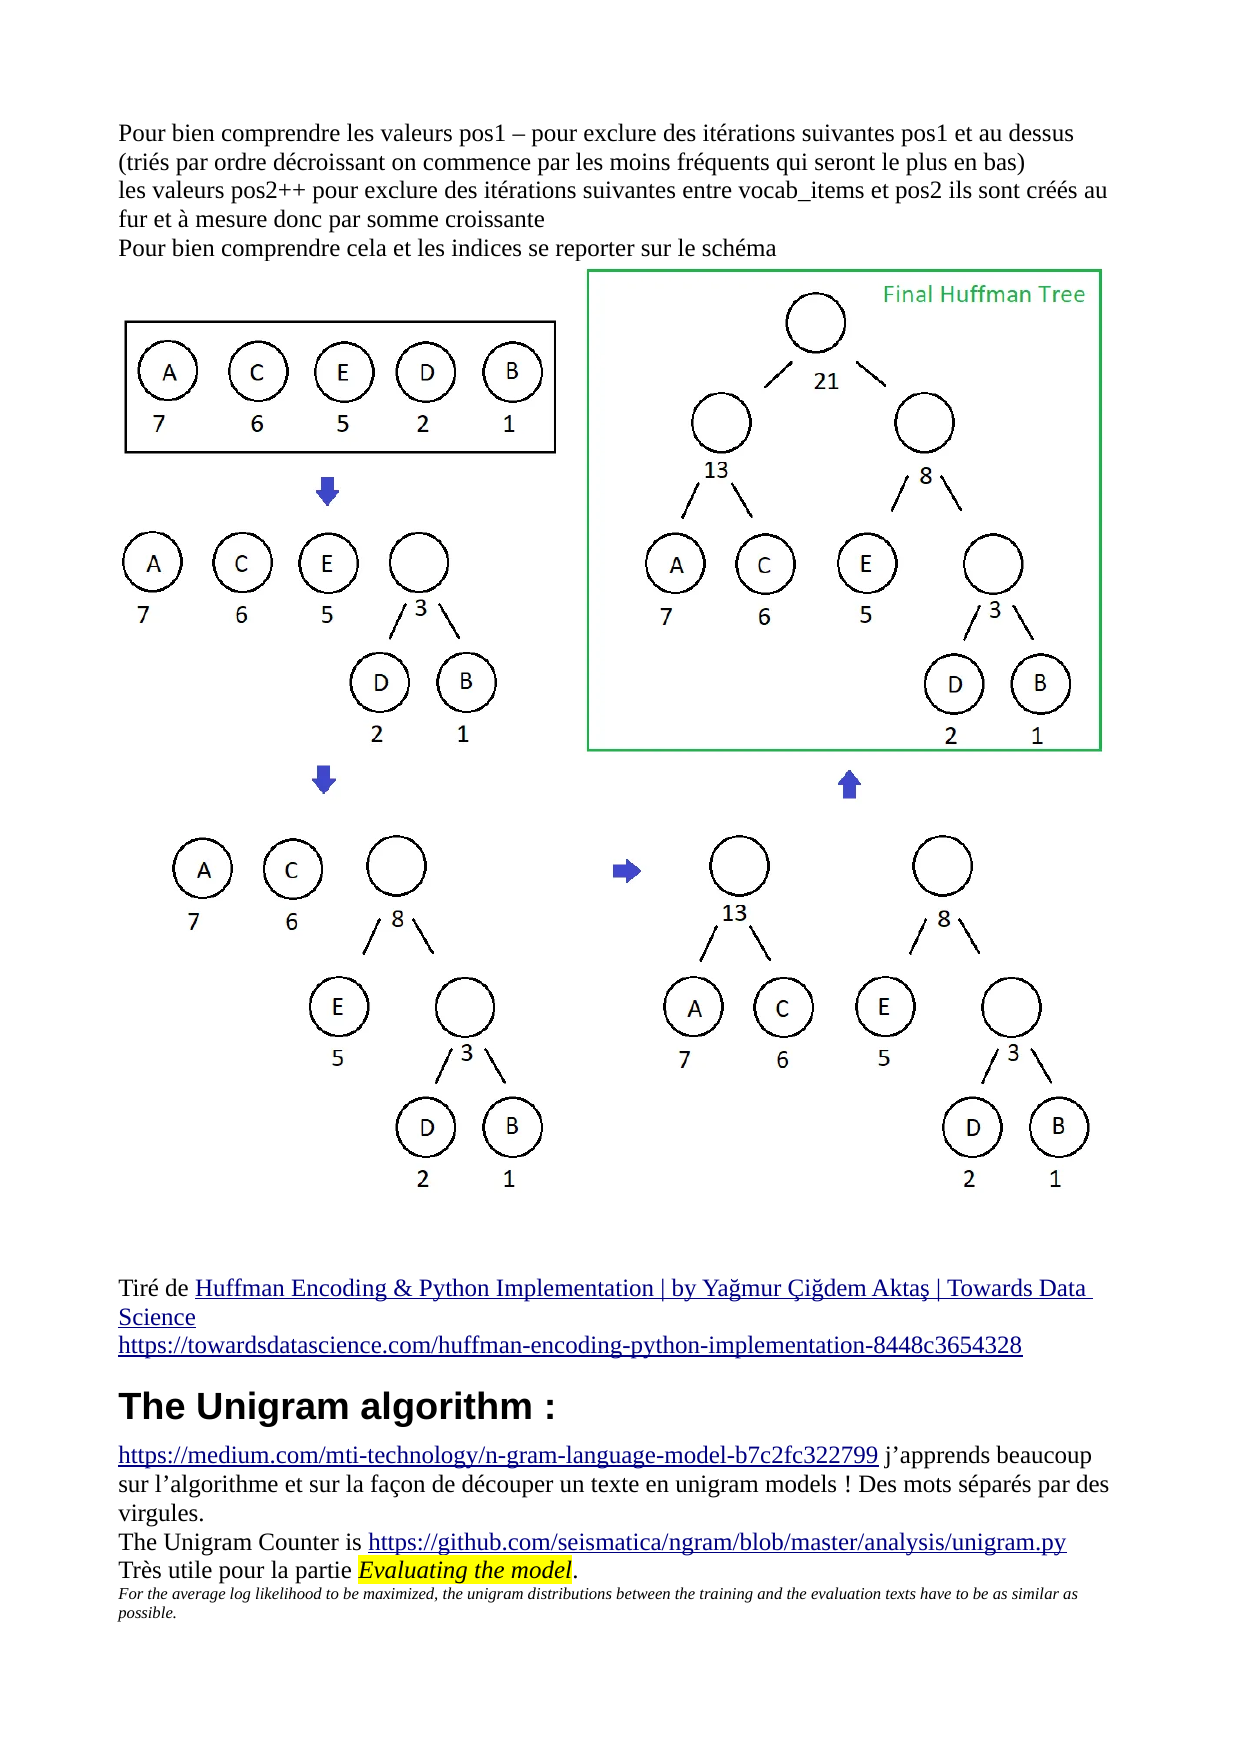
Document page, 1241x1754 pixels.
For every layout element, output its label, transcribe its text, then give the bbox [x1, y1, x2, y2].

picture [118, 261, 1123, 1216]
text Tiré de Huffman Encoding & Python Implementation | by Yağmur Çiğdem Aktaş | Towards Data Science [118, 1273, 1122, 1330]
text Pour bien comprendre les valeurs pos1 – pour exclure des itérations suivantes pos1 et au dessus (triés par ordre décroissant on commence par les moins fréquents qui seront le plus en bas) [118, 118, 1122, 176]
text https://towardsdatascience.com/huffman-encoding-python-implementation-8448c3654328 [118, 1330, 1122, 1359]
subtitle The Unigram algorithm : [118, 1384, 1122, 1428]
text https://medium.com/mti-technology/n-gram-language-model-b7c2fc322799 j’apprends beaucoup sur l’algorithme et sur la façon de découper un texte en unigram models ! Des mots séparés par des virgules. [118, 1440, 1122, 1527]
text Très utile pour la partie Evaluating the model. [118, 1555, 1122, 1584]
text Pour bien comprendre cela et les indices se reporter sur le schéma [118, 233, 1122, 261]
text For the average log likelihood to be maximized, the unigram distributions between the training and the evaluation texts have to be as similar as possible. [118, 1584, 1122, 1622]
text les valeurs pos2++ pour exclure des itérations suivantes entre vocab_items et pos2 ils sont créés au fur et à mesure donc par somme croissante [118, 176, 1122, 233]
text The Unigram Counter is https://github.com/seismatica/ngram/blob/master/analysis/unigram.py [118, 1527, 1122, 1555]
